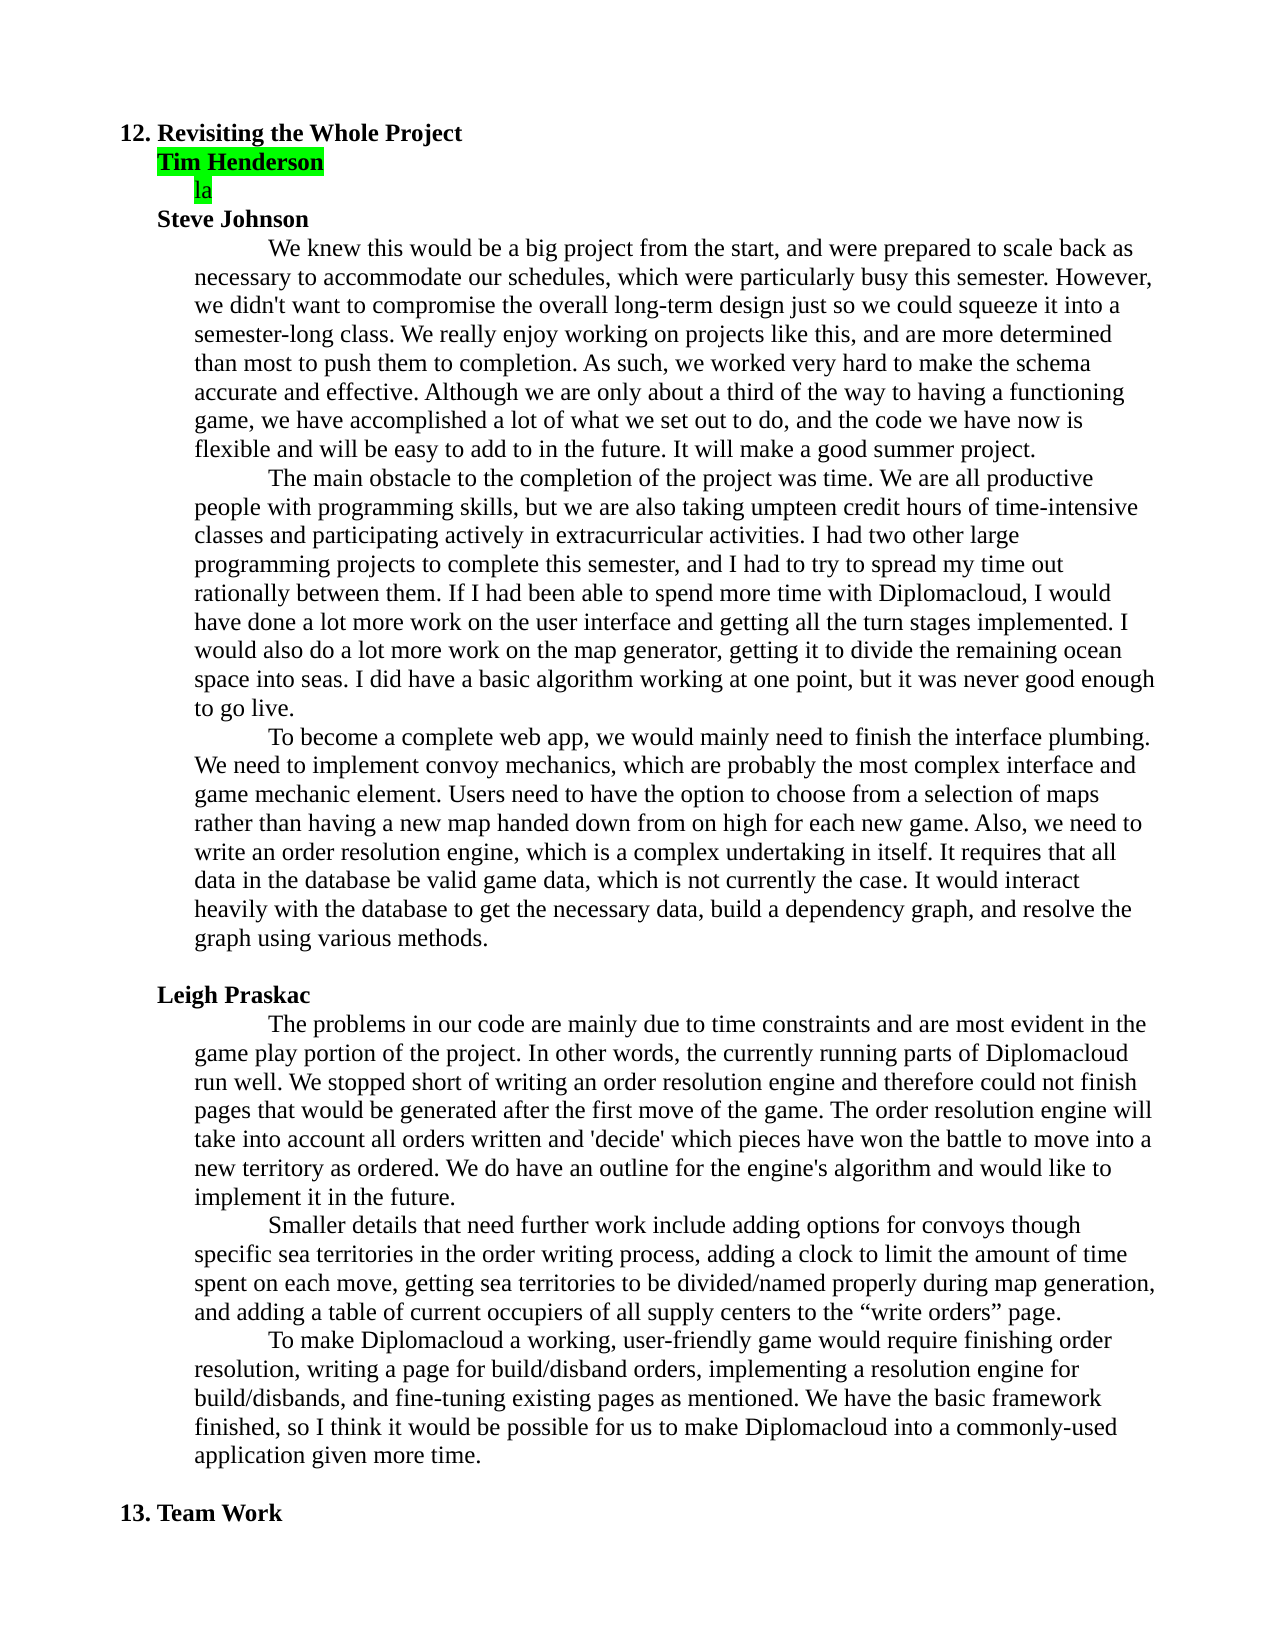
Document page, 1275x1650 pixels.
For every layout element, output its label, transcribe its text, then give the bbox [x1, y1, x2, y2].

text 13. Team Work [119, 1498, 1157, 1527]
text Steve Johnson [157, 204, 1157, 233]
text We knew this would be a big project from the start, and were prepared to scale back as necessary to accommodate our schedules, which were particularly busy this semester. However, we didn't want to compromise the overall long-term design just so we could squeeze it into a semester-long class. We really enjoy working on projects like this, and are more determined than most to push them to completion. As such, we worked very hard to make the schema accurate and effective. Although we are only about a third of the way to having a functioning game, we have accomplished a lot of what we set out to do, and the code we have now is flexible and will be easy to add to in the future. It will make a good summer project. [194, 233, 1157, 463]
text la [194, 176, 1157, 204]
text The main obstacle to the completion of the project was time. We are all productive people with programming skills, but we are also taking umpteen credit hours of time-intensive classes and participating actively in extracurricular activities. I had two other large programming projects to complete this semester, and I had to try to spread my time out rationally between them. If I had been able to spend more time with Diplomacloud, I would have done a lot more work on the user interface and getting all the turn stages implemented. I would also do a lot more work on the map generator, getting it to divide the remaining ocean space into seas. I did have a basic algorithm working at one point, but it was never good enough to go live. [194, 463, 1157, 722]
text Smaller details that need further work include adding options for convoys though specific sea territories in the order writing process, adding a clock to limit the amount of time spent on each move, getting sea territories to be divided/named properly during map generation, and adding a table of current occupiers of all supply centers to the “write orders” page. [194, 1211, 1157, 1326]
text 12. Revisiting the Whole Project [119, 118, 1157, 147]
text To make Diplomacloud a working, user-friendly game would require finishing order resolution, writing a page for build/disband orders, implementing a resolution engine for build/disbands, and fine-tuning existing pages as mentioned. We have the basic framework finished, so I think it would be possible for us to make Diplomacloud into a commonly-used application given more time. [194, 1326, 1157, 1469]
text Leigh Praskac [157, 981, 1157, 1009]
text Tim Henderson [157, 147, 1157, 176]
text The problems in our code are mainly due to time constraints and are most evident in the game play portion of the project. In other words, the currently running parts of Diplomacloud run well. We stopped short of writing an order resolution engine and therefore could not finish pages that would be generated after the first move of the game. The order resolution engine will take into account all orders written and 'decide' which pieces have won the battle to move into a new territory as ordered. We do have an outline for the engine's algorithm and would like to implement it in the future. [194, 1009, 1157, 1211]
text To become a complete web app, we would mainly need to finish the interface plumbing. We need to implement convoy mechanics, which are probably the most complex interface and game mechanic element. Users need to have the option to choose from a selection of maps rather than having a new map handed down from on high for each new game. Also, we need to write an order resolution engine, which is a complex undertaking in itself. It requires that all data in the database be valid game data, which is not currently the case. It would interact heavily with the database to get the necessary data, build a dependency graph, and resolve the graph using various methods. [194, 722, 1157, 952]
